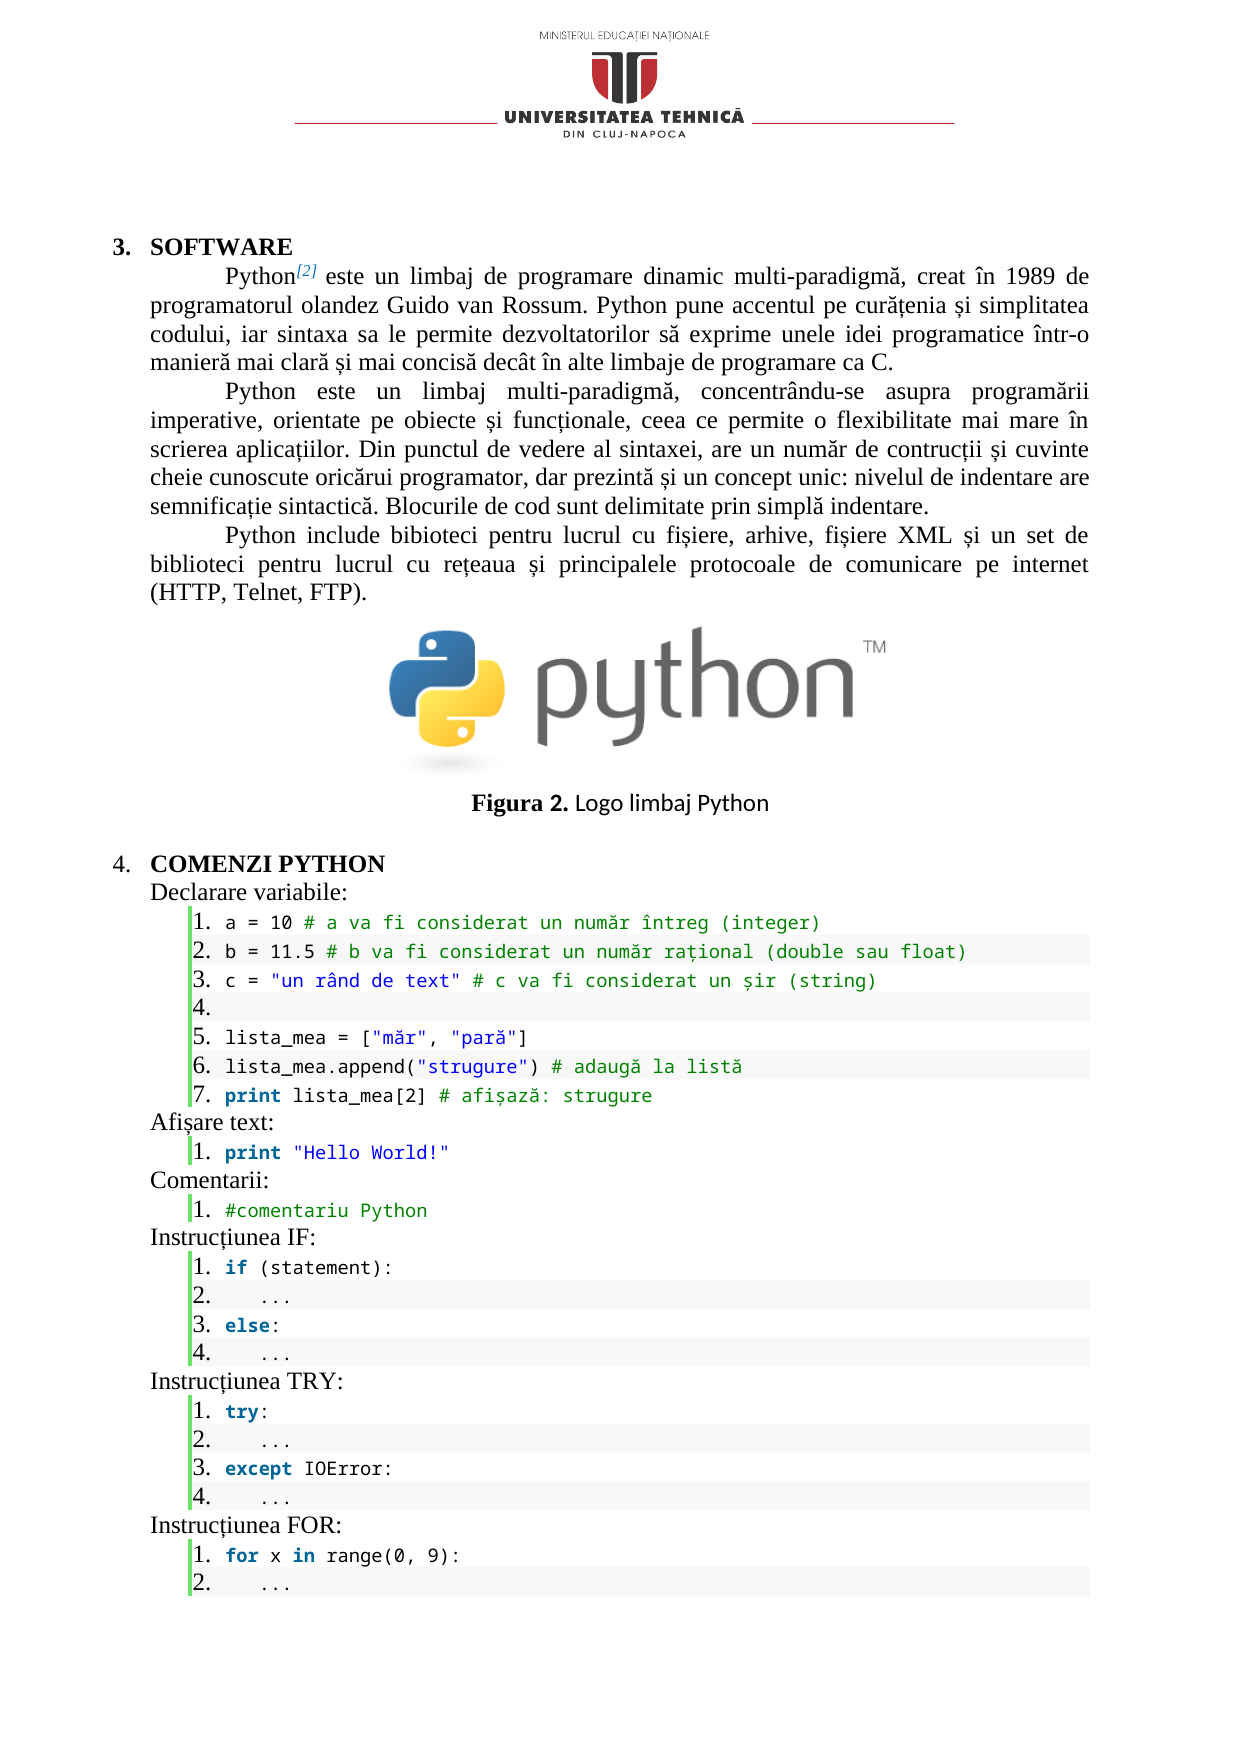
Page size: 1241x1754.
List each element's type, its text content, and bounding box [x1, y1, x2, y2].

list SOFTWARE [112, 232, 1090, 261]
list #comentariu Python [192, 1194, 1090, 1222]
text Instrucțiunea IF: [150, 1222, 1090, 1251]
list print lista_mea[2] # afișază: strugure [192, 1079, 1090, 1107]
list ... [192, 1567, 1090, 1596]
table_header [151, 152, 1087, 202]
list try: [192, 1395, 1090, 1424]
list lista_mea = ["măr", "pară"] [192, 1021, 1090, 1050]
list ... [192, 1481, 1090, 1510]
list except IOError: [192, 1452, 1090, 1481]
text Python[2] este un limbaj de programare dinamic multi-paradigmă, creat în 1989 de programatorul olandez Guido van Rossum. Python pune accentul pe curățenia și simplitatea codului, iar sintaxa sa le permite dezvoltatorilor să exprime unele idei programatice într-o manieră mai clară și mai concisă decât în alte limbaje de programare ca C. [150, 261, 1090, 376]
list else: [192, 1309, 1090, 1337]
list ... [192, 1424, 1090, 1452]
list for x in range(0, 9): [192, 1539, 1090, 1567]
text Declarare variabile: [150, 877, 1090, 906]
list lista_mea.append("strugure") # adaugă la listă [192, 1050, 1090, 1079]
text Figura 2. Logo limbaj Python [150, 788, 1090, 818]
list c = "un rând de text" # c va fi considerat un șir (string) [192, 964, 1090, 992]
list b = 11.5 # b va fi considerat un număr rațional (double sau float) [192, 935, 1090, 964]
text Instrucțiunea FOR: [150, 1510, 1090, 1539]
list print "Hello World!" [192, 1136, 1090, 1165]
list ... [192, 1280, 1090, 1309]
list ... [192, 1337, 1090, 1366]
text Python include bibioteci pentru lucrul cu fișiere, arhive, fișiere XML și un set de biblioteci pentru lucrul cu rețeaua și principalele protocoale de comunicare pe internet (HTTP, Telnet, FTP). [150, 520, 1090, 606]
text Instrucțiunea TRY: [150, 1366, 1090, 1395]
list if (statement): [192, 1251, 1090, 1280]
text Python este un limbaj multi-paradigmă, concentrându-se asupra programării imperative, orientate pe obiecte și funcționale, ceea ce permite o flexibilitate mai mare în scrierea aplicațiilor. Din punctul de vedere al sintaxei, are un număr de contrucții și cuvinte cheie cunoscute oricărui programator, dar prezintă și un concept unic: nivelul de indentare are semnificație sintactică. Blocurile de cod sunt delimitate prin simplă indentare. [150, 376, 1090, 520]
text Comentarii: [150, 1165, 1090, 1194]
list a = 10 # a va fi considerat un număr întreg (integer) [192, 906, 1090, 935]
text Afișare text: [150, 1107, 1090, 1136]
list COMENZI PYTHON [112, 849, 1090, 877]
